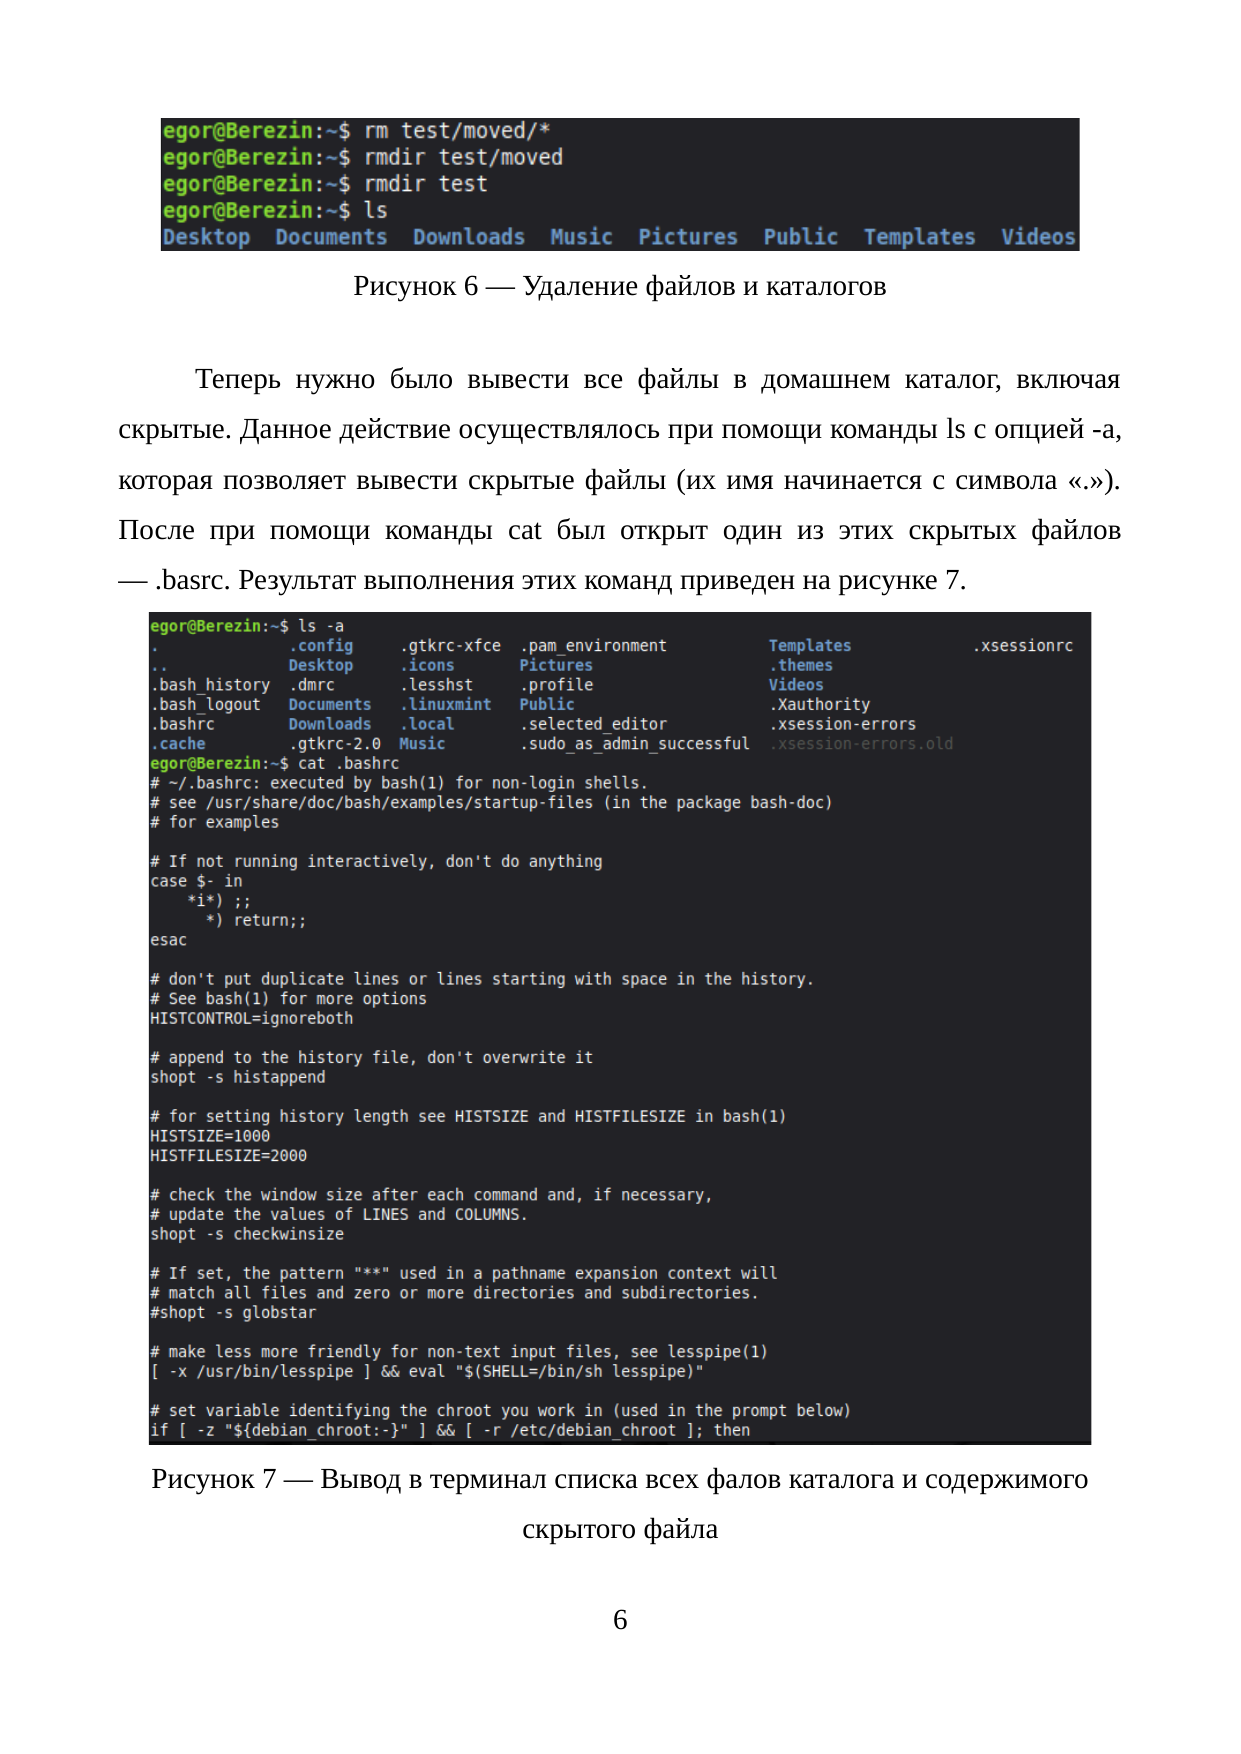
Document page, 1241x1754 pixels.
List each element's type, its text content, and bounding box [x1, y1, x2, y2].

text Рисунок 6 — Удаление файлов и каталогов [118, 118, 1122, 301]
picture [160, 118, 1080, 251]
picture [148, 612, 1092, 1445]
text Рисунок 7 — Вывод в терминал списка всех фалов каталога и содержимого скрытого файла [118, 613, 1122, 1545]
text Теперь нужно было вывести все файлы в домашнем каталог, включая скрытые. Данное действие осуществлялось при помощи команды ls с опцией -a, которая позволяет вывести скрытые файлы (их имя начинается с символа «.»). После при помощи команды cat был открыт один из этих скрытых файлов — .basrc. Результат выполнения этих команд приведен на рисунке 7. [118, 361, 1122, 596]
